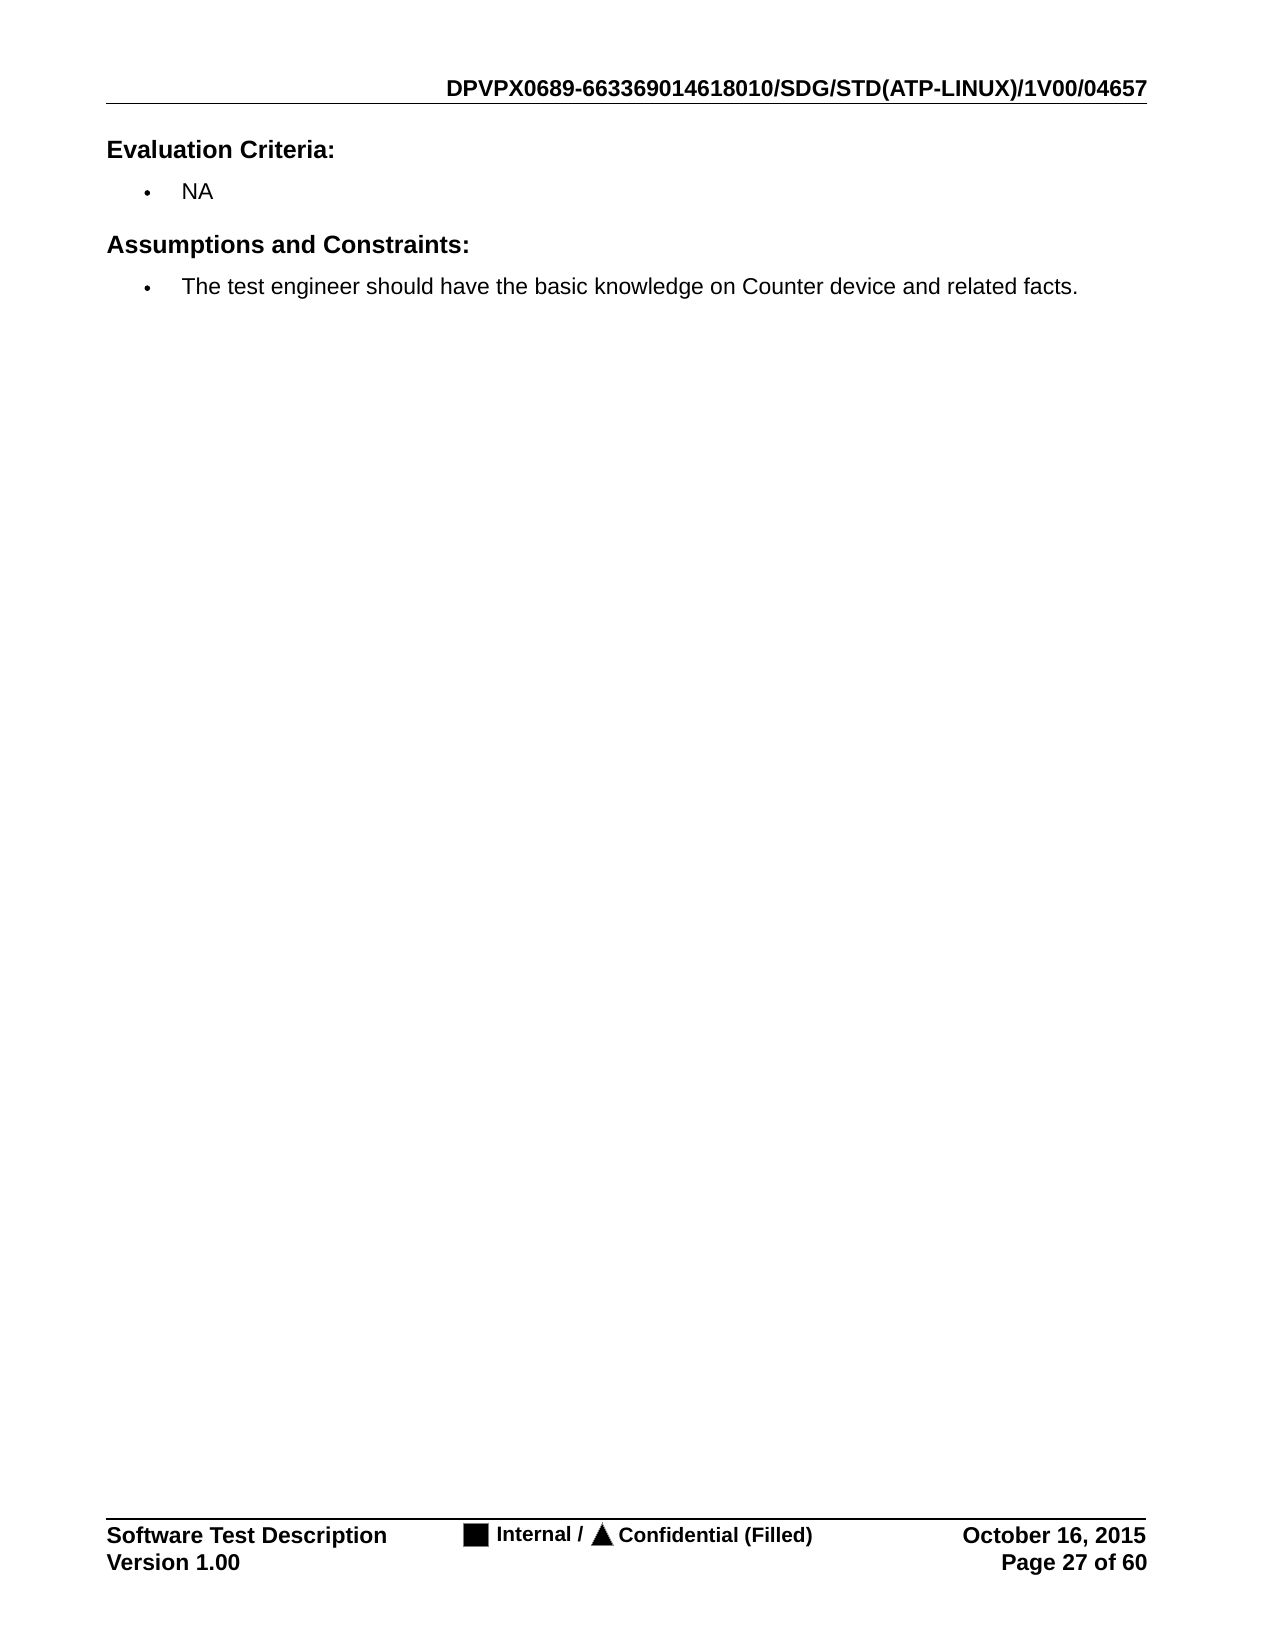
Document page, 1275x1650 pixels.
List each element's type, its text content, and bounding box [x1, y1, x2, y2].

list NA [144, 178, 1147, 204]
list The test engineer should have the basic knowledge on Counter device and related facts. [144, 273, 1147, 299]
text Evaluation Criteria: [106, 135, 1147, 164]
text Assumptions and Constraints: [106, 230, 1147, 259]
